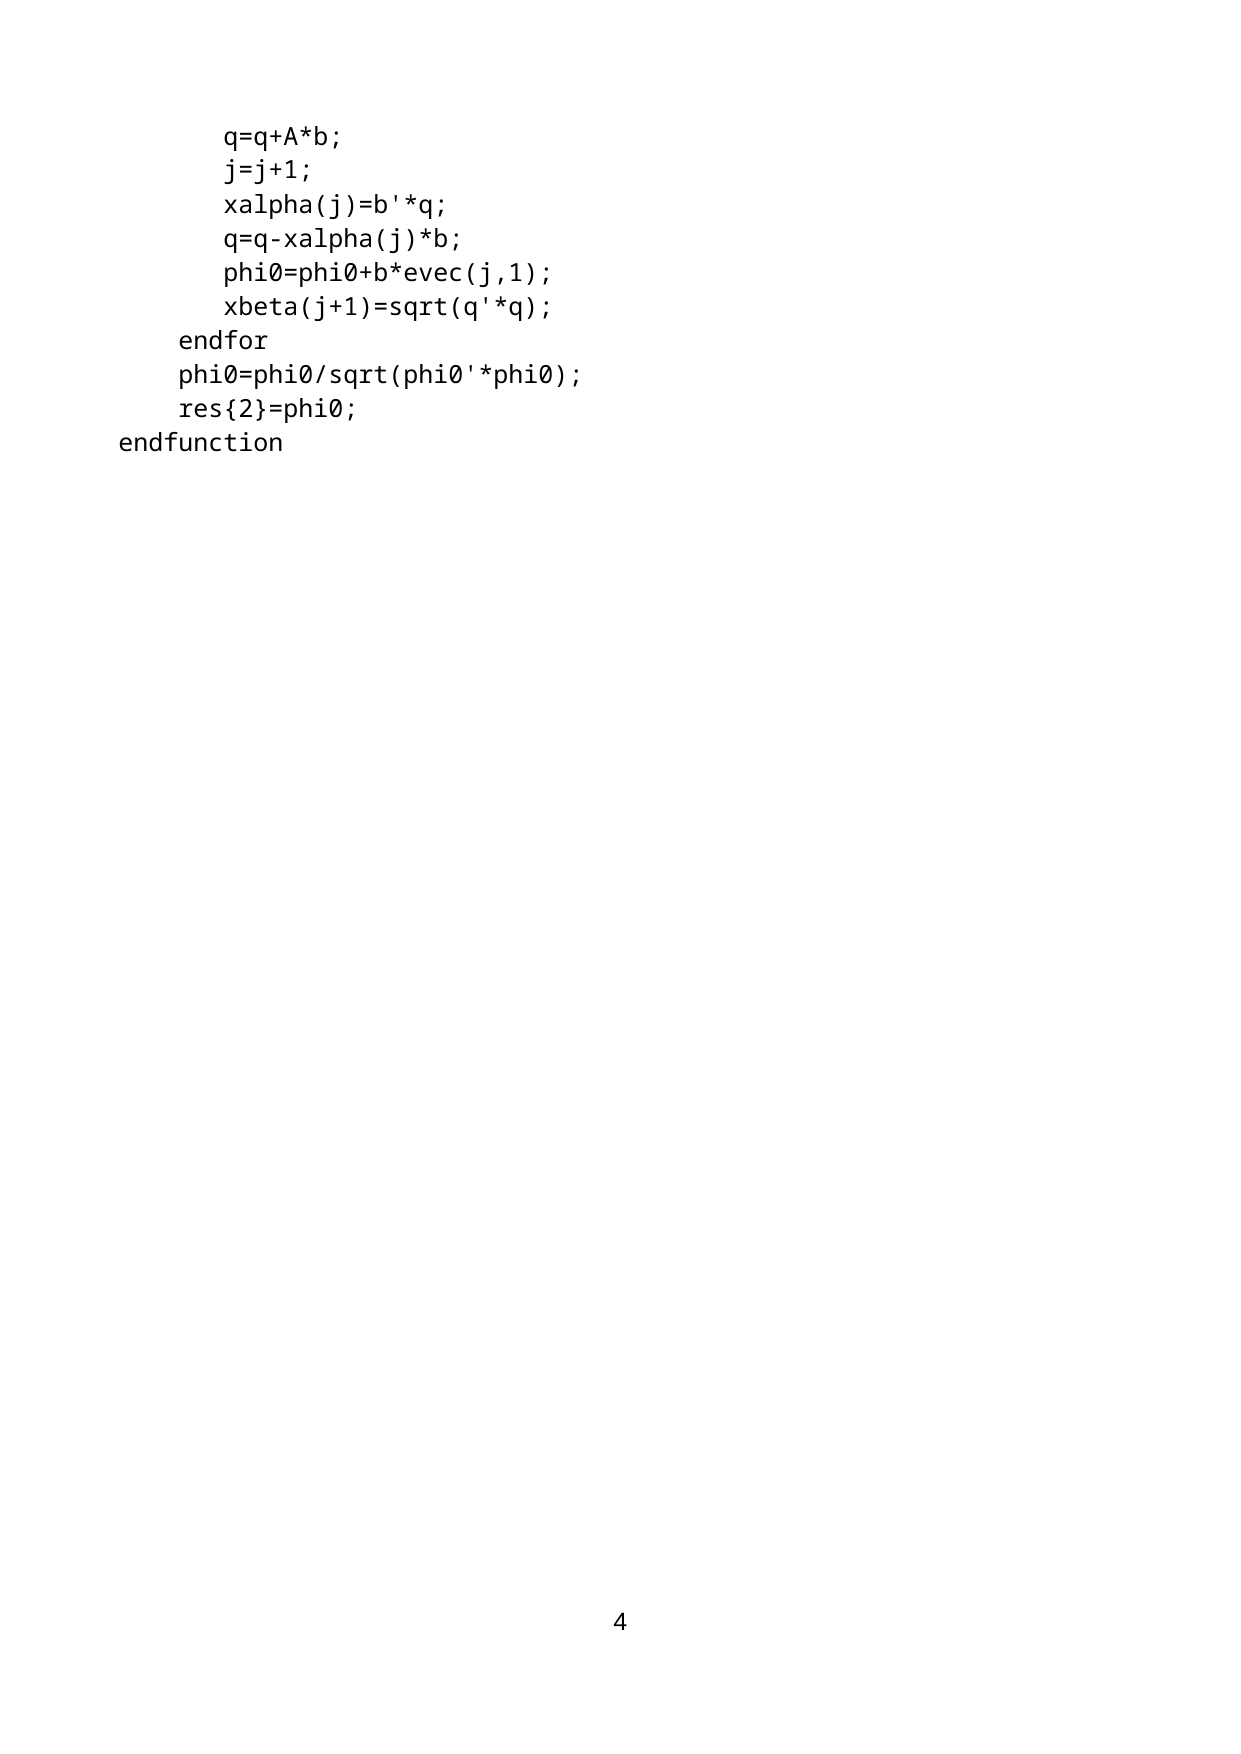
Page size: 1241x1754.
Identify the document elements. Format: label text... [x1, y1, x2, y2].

text q=q+A*b; [118, 118, 1122, 152]
text xalpha(j)=b'*q; [118, 186, 1122, 220]
text endfor [118, 322, 1122, 357]
text xbeta(j+1)=sqrt(q'*q); [118, 288, 1122, 322]
text q=q-xalpha(j)*b; [118, 220, 1122, 254]
text res{2}=phi0; [118, 391, 1122, 425]
text phi0=phi0/sqrt(phi0'*phi0); [118, 357, 1122, 391]
text endfunction [118, 425, 1122, 459]
text j=j+1; [118, 152, 1122, 186]
text phi0=phi0+b*evec(j,1); [118, 254, 1122, 288]
